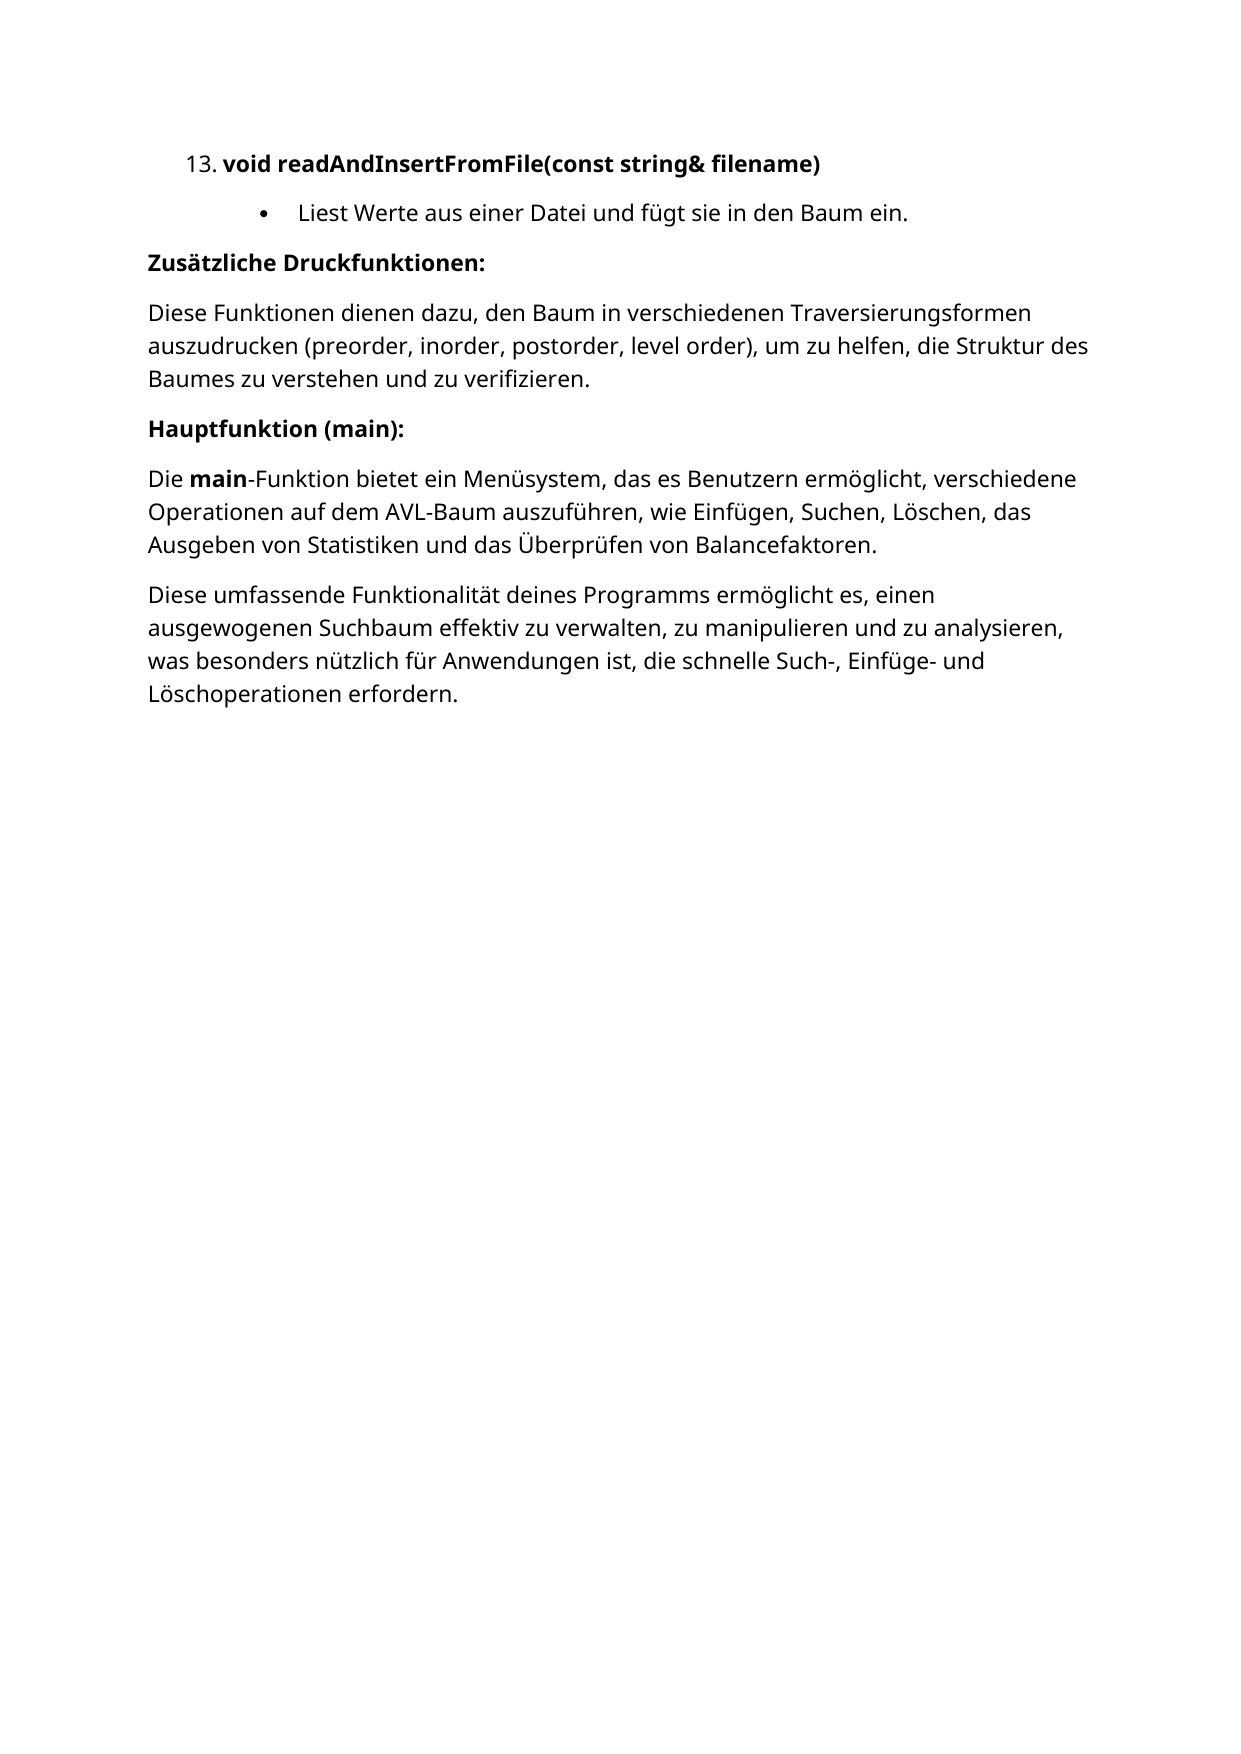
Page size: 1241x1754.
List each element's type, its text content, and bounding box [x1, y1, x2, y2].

text Die main-Funktion bietet ein Menüsystem, das es Benutzern ermöglicht, verschiedene Operationen auf dem AVL-Baum auszuführen, wie Einfügen, Suchen, Löschen, das Ausgeben von Statistiken und das Überprüfen von Balancefaktoren. [148, 463, 1093, 560]
text Diese Funktionen dienen dazu, den Baum in verschiedenen Traversierungsformen auszudrucken (preorder, inorder, postorder, level order), um zu helfen, die Struktur des Baumes zu verstehen und zu verifizieren. [148, 297, 1093, 394]
text Diese umfassende Funktionalität deines Programms ermöglicht es, einen ausgewogenen Suchbaum effektiv zu verwalten, zu manipulieren und zu analysieren, was besonders nützlich für Anwendungen ist, die schnelle Such-, Einfüge- und Löschoperationen erfordern. [148, 579, 1093, 709]
text Zusätzliche Druckfunktionen: [148, 247, 1093, 278]
list Liest Werte aus einer Datei und fügt sie in den Baum ein. [260, 197, 1093, 229]
list void readAndInsertFromFile(const string& filename) [185, 148, 1093, 179]
text Hauptfunktion (main): [148, 413, 1093, 444]
